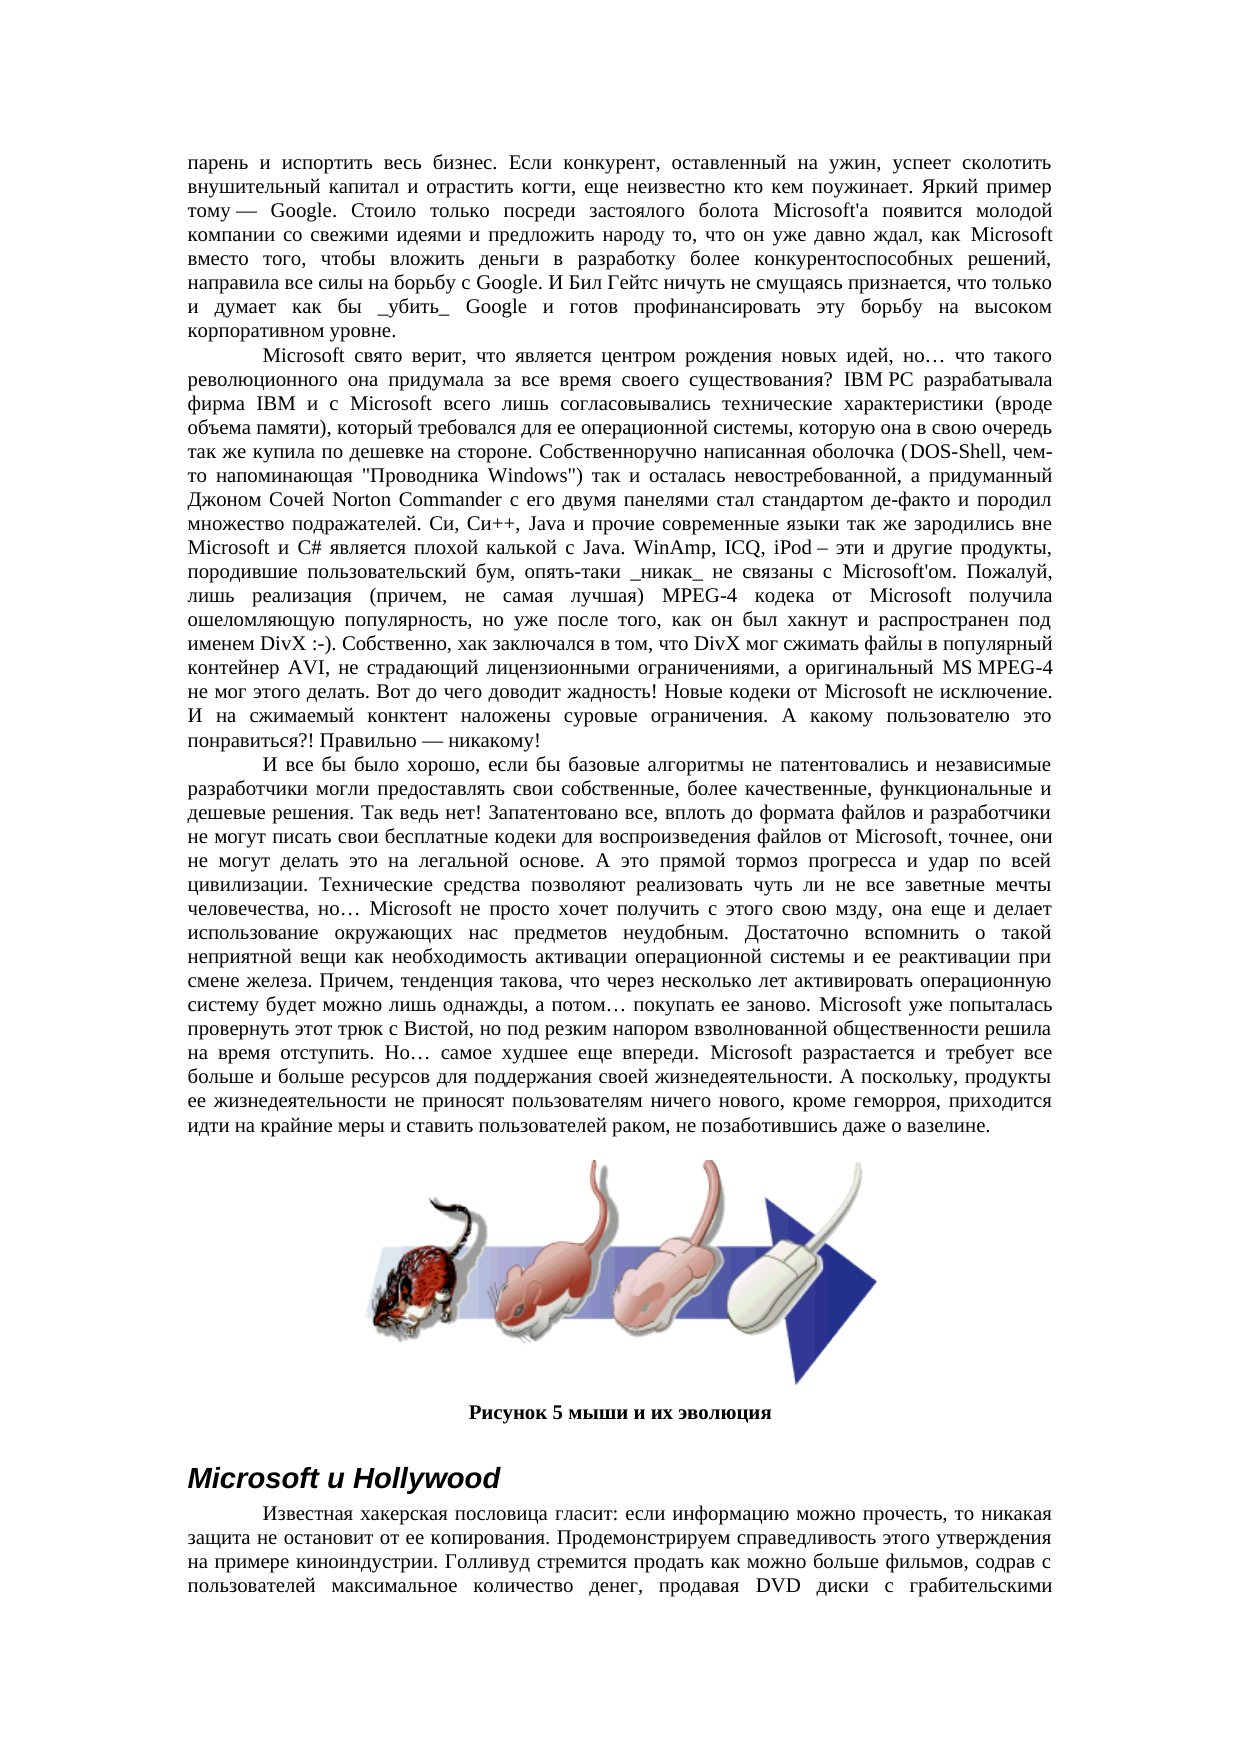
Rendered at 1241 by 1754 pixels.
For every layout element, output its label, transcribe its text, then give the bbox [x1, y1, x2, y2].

text Рисунок 5 мыши и их эволюция [187, 1400, 1053, 1424]
picture [363, 1160, 878, 1387]
text парень и испортить весь бизнес. Если конкурент, оставленный на ужин, успеет сколотить внушительный капитал и отрастить когти, еще неизвестно кто кем поужинает. Яркий пример тому — Google. Стоило только посреди застоялого болота Microsoft'а появится молодой компании со свежими идеями и предложить народу то, что он уже давно ждал, как Microsoft вместо того, чтобы вложить деньги в разработку более конкурентоспособных решений, направила все силы на борьбу с Google. И Бил Гейтс ничуть не смущаясь признается, что только и думает как бы _убить_ Google и готов профинансировать эту борьбу на высоком корпоративном уровне. [187, 150, 1053, 342]
text Известная хакерская пословица гласит: если информацию можно прочесть, то никакая защита не остановит от ее копирования. Продемонстрируем справедливость этого утверждения на примере киноиндустрии. Голливуд стремится продать как можно больше фильмов, содрав с пользователей максимальное количество денег, продавая DVD диски с грабительскими [187, 1501, 1053, 1597]
text Microsoft свято верит, что является центром рождения новых идей, но… что такого революционного она придумала за все время своего существования? IBM PC разрабатывала фирма IBM и с Microsoft всего лишь согласовывались технические характеристики (вроде объема памяти), который требовался для ее операционной системы, которую она в свою очередь так же купила по дешевке на стороне. Собственноручно написанная оболочка (DOS-Shell, чем-то напоминающая "Проводника Windows") так и осталась невостребованной, а придуманный Джоном Сочей Norton Commander с его двумя панелями стал стандартом де-факто и породил множество подражателей. Си, Си++, Java и прочие современные языки так же зародились вне Microsoft и C# является плохой калькой с Java. WinAmp, ICQ, iPod – эти и другие продукты, породившие пользовательский бум, опять-таки _никак_ не связаны с Microsoft'ом. Пожалуй, лишь реализация (причем, не самая лучшая) MPEG-4 кодека от Microsoft получила ошеломляющую популярность, но уже после того, как он был хакнут и распространен под именем DivX :-). Собственно, хак заключался в том, что DivX мог сжимать файлы в популярный контейнер AVI, не страдающий лицензионными ограничениями, а оригинальный MS MPEG-4 не мог этого делать. Вот до чего доводит жадность! Новые кодеки от Microsoft не исключение. И на сжимаемый конктент наложены суровые ограничения. А какому пользователю это понравиться?! Правильно — никакому! [187, 342, 1053, 752]
subtitle Microsoft и Hollywood [187, 1461, 1053, 1495]
text И все бы было хорошо, если бы базовые алгоритмы не патентовались и независимые разработчики могли предоставлять свои собственные, более качественные, функциональные и дешевые решения. Так ведь нет! Запатентовано все, вплоть до формата файлов и разработчики не могут писать свои бесплатные кодеки для воспроизведения файлов от Microsoft, точнее, они не могут делать это на легальной основе. А это прямой тормоз прогресса и удар по всей цивилизации. Технические средства позволяют реализовать чуть ли не все заветные мечты человечества, но… Microsoft не просто хочет получить с этого свою мзду, она еще и делает использование окружающих нас предметов неудобным. Достаточно вспомнить о такой неприятной вещи как необходимость активации операционной системы и ее реактивации при смене железа. Причем, тенденция такова, что через несколько лет активировать операционную систему будет можно лишь однажды, а потом… покупать ее заново. Microsoft уже попыталась провернуть этот трюк с Вистой, но под резким напором взволнованной общественности решила на время отступить. Но… самое худшее еще впереди. Microsoft разрастается и требует все больше и больше ресурсов для поддержания своей жизнедеятельности. А поскольку, продукты ее жизнедеятельности не приносят пользователям ничего нового, кроме геморроя, приходится идти на крайние меры и ставить пользователей раком, не позаботившись даже о вазелине. [187, 752, 1053, 1137]
